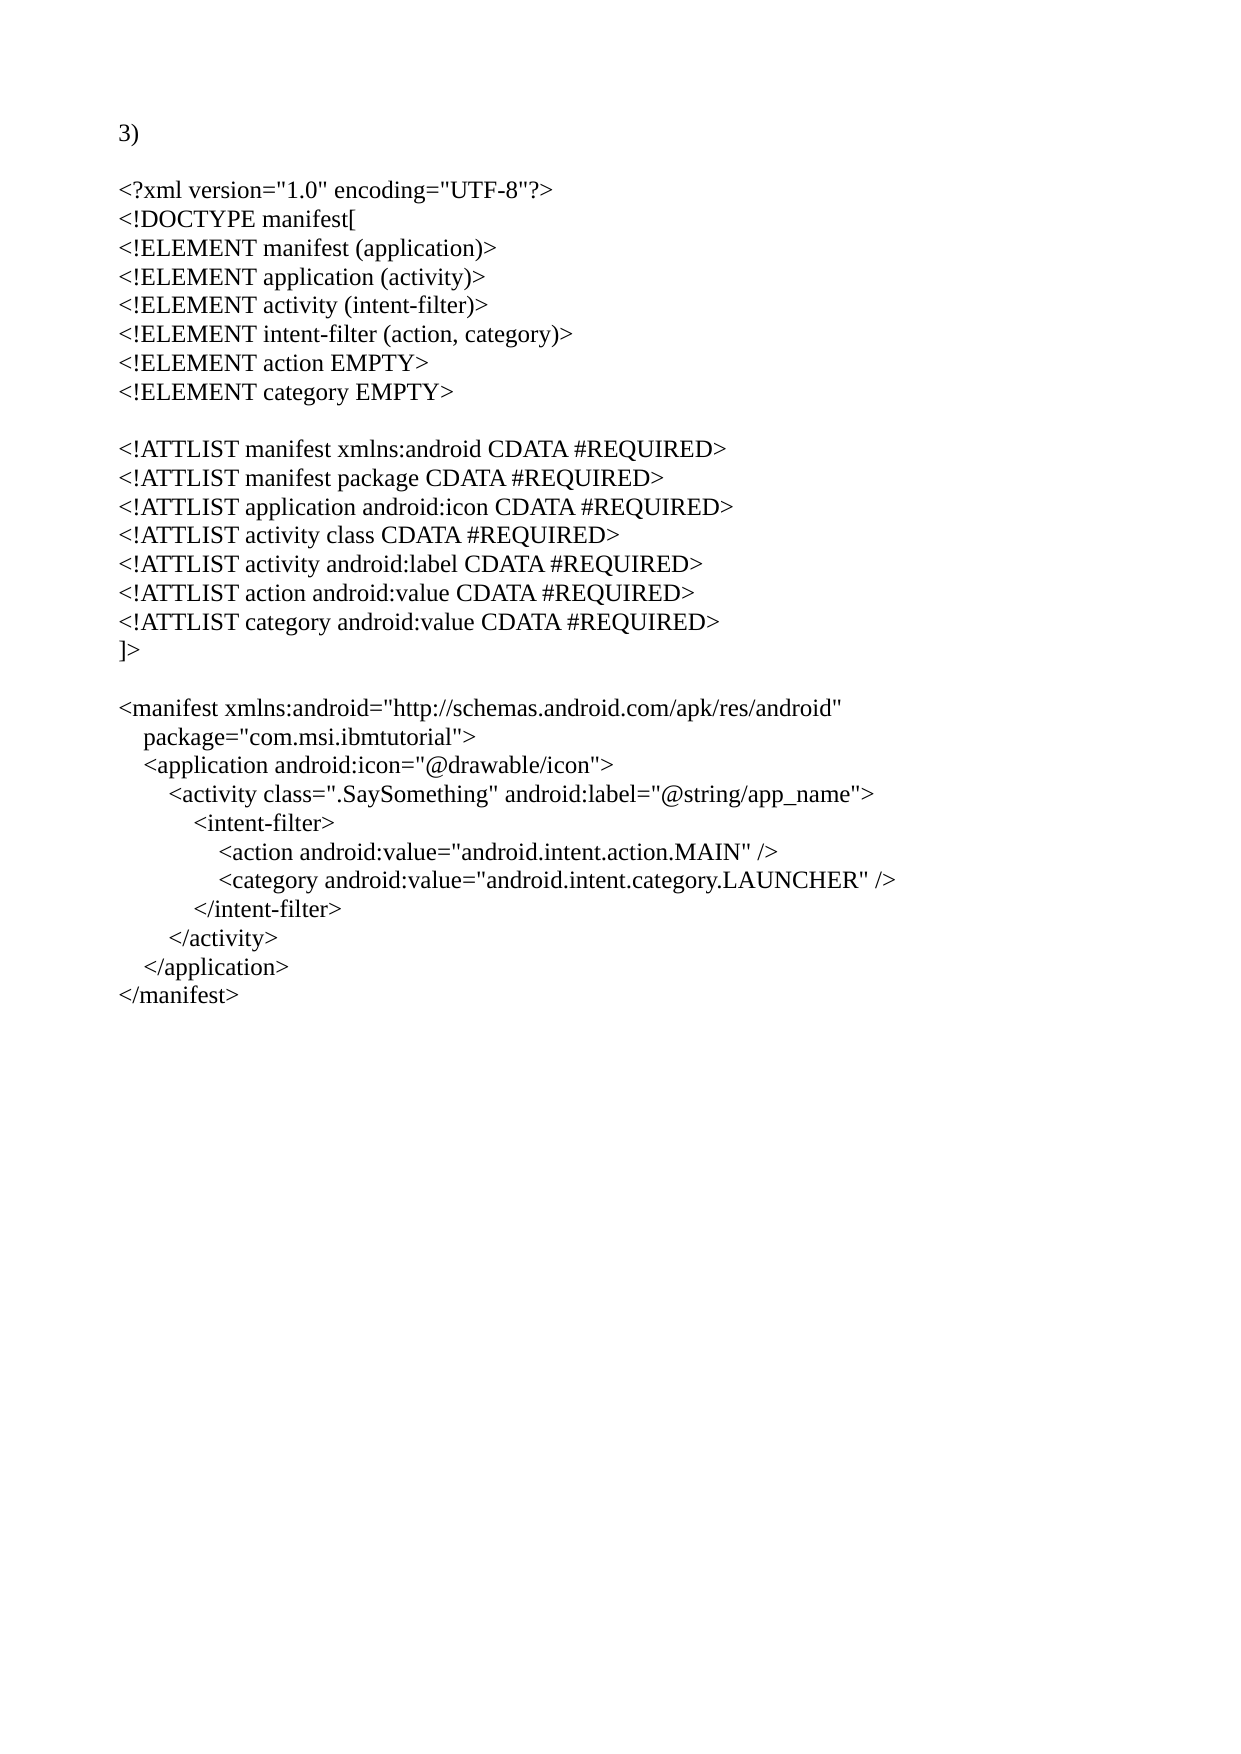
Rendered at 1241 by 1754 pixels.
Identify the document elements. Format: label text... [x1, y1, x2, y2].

text <!ELEMENT activity (intent-filter)> [118, 291, 1122, 319]
text <application android:icon="@drawable/icon"> [118, 751, 1122, 779]
text <!ELEMENT category EMPTY> [118, 377, 1122, 406]
text <intent-filter> [118, 808, 1122, 837]
text </intent-filter> [118, 894, 1122, 923]
text <!ATTLIST manifest xmlns:android CDATA #REQUIRED> [118, 434, 1122, 463]
text <action android:value="android.intent.action.MAIN" /> [118, 837, 1122, 866]
text <!ATTLIST activity class CDATA #REQUIRED> [118, 521, 1122, 549]
text <manifest xmlns:android="http://schemas.android.com/apk/res/android" [118, 693, 1122, 722]
text <!ATTLIST action android:value CDATA #REQUIRED> [118, 578, 1122, 607]
text <!ATTLIST activity android:label CDATA #REQUIRED> [118, 549, 1122, 578]
text <category android:value="android.intent.category.LAUNCHER" /> [118, 866, 1122, 894]
text </activity> [118, 923, 1122, 952]
text <!ELEMENT intent-filter (action, category)> [118, 319, 1122, 348]
text 3) [118, 118, 1122, 147]
text <!ATTLIST manifest package CDATA #REQUIRED> [118, 463, 1122, 492]
text <!ATTLIST application android:icon CDATA #REQUIRED> [118, 492, 1122, 521]
text <!DOCTYPE manifest[ [118, 204, 1122, 233]
text <!ATTLIST category android:value CDATA #REQUIRED> [118, 607, 1122, 636]
text <!ELEMENT action EMPTY> [118, 348, 1122, 377]
text <activity class=".SaySomething" android:label="@string/app_name"> [118, 779, 1122, 808]
text </manifest> [118, 981, 1122, 1009]
text </application> [118, 952, 1122, 981]
text <!ELEMENT manifest (application)> [118, 233, 1122, 262]
text ]> [118, 636, 1122, 664]
text <!ELEMENT application (activity)> [118, 262, 1122, 291]
text package="com.msi.ibmtutorial"> [118, 722, 1122, 751]
text <?xml version="1.0" encoding="UTF-8"?> [118, 176, 1122, 204]
